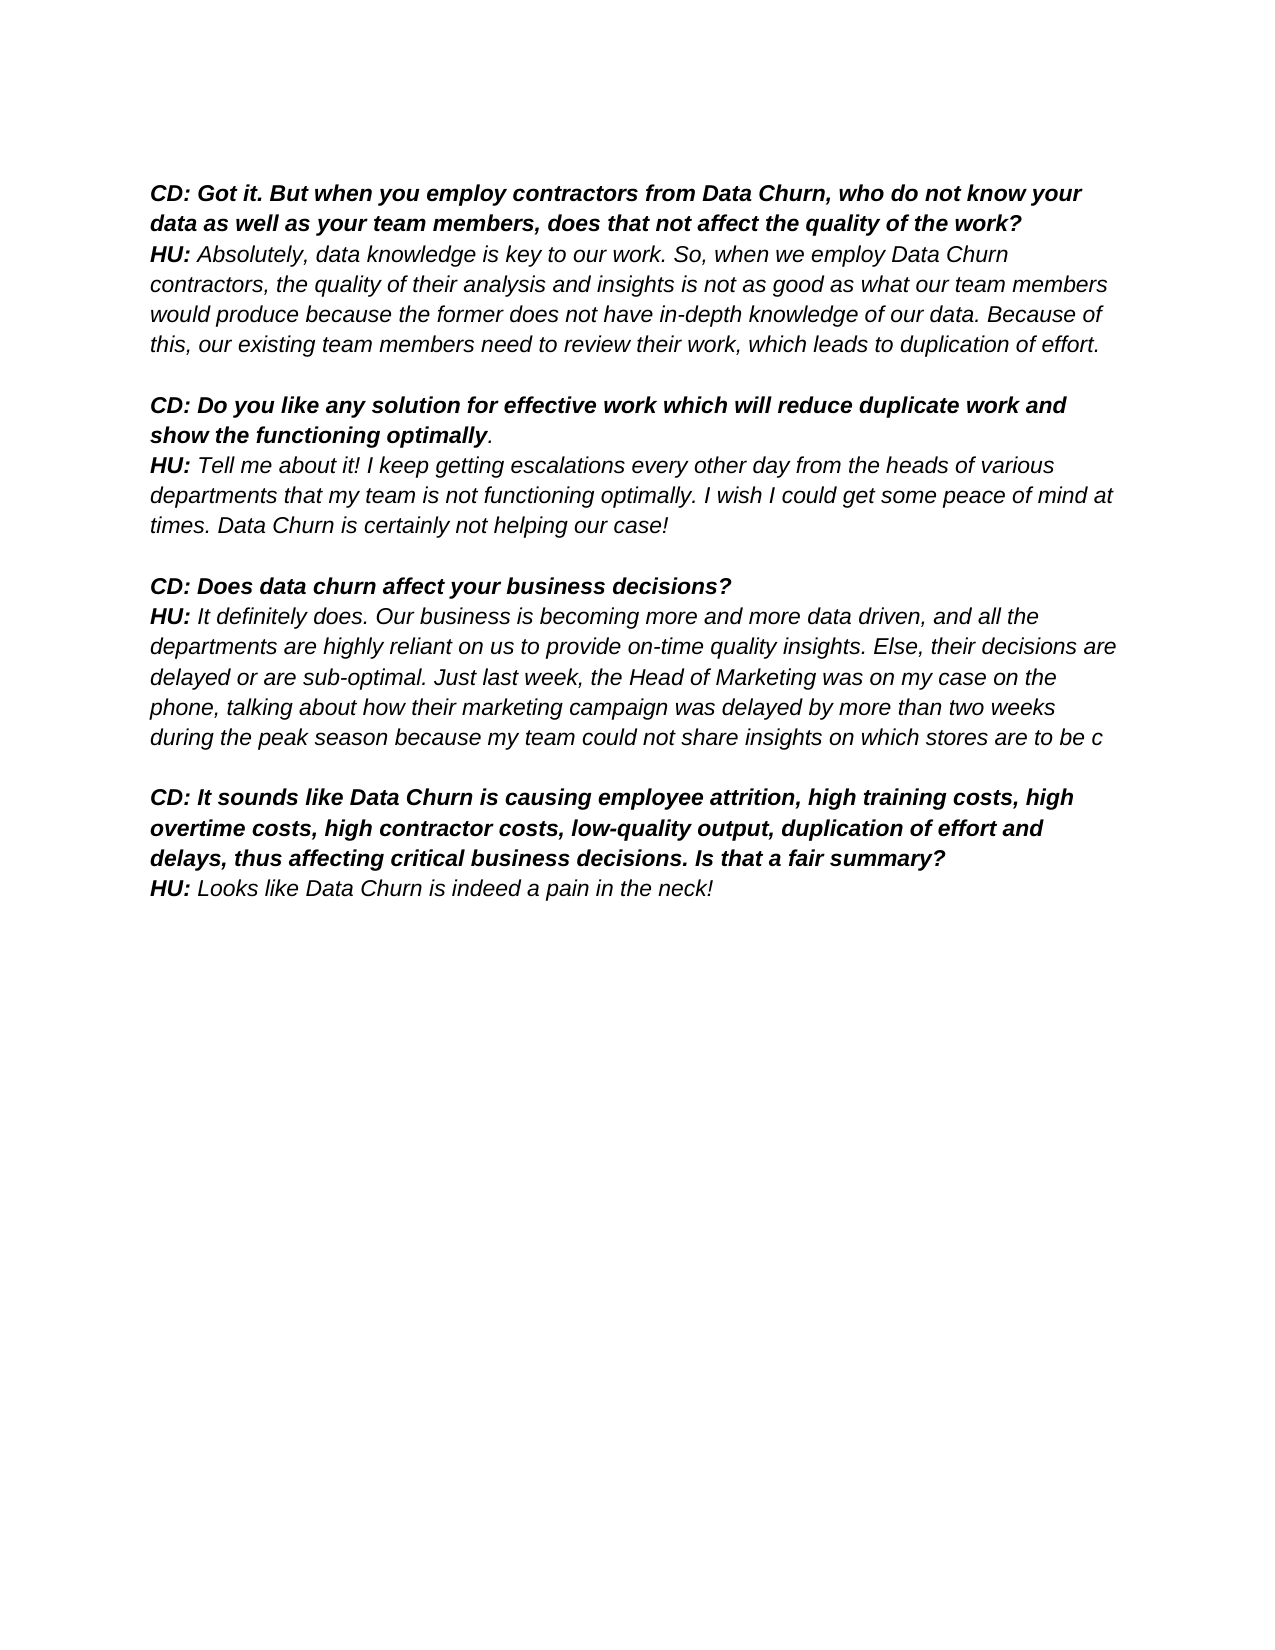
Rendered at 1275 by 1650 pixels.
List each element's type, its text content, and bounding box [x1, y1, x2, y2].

text CD: Do you like any solution for effective work which will reduce duplicate work and show the functioning optimally. [150, 392, 1125, 448]
text CD: It sounds like Data Churn is causing employee attrition, high training costs, high overtime costs, high contractor costs, low-quality output, duplication of effort and delays, thus affecting critical business decisions. Is that a fair summary? [150, 784, 1125, 871]
text HU: Absolutely, data knowledge is key to our work. So, when we employ Data Churn contractors, the quality of their analysis and insights is not as good as what our team members would produce because the former does not have in-depth knowledge of our data. Because of this, our existing team members need to review their work, which leads to duplication of effort. [150, 241, 1125, 358]
text CD: Does data churn affect your business decisions? [150, 573, 1125, 599]
text CD: Got it. But when you employ contractors from Data Churn, who do not know your data as well as your team members, does that not affect the quality of the work? [150, 180, 1125, 237]
text HU: Looks like Data Churn is indeed a pain in the neck! [150, 875, 1125, 901]
text HU: Tell me about it! I keep getting escalations every other day from the heads of various departments that my team is not functioning optimally. I wish I could get some peace of mind at times. Data Churn is certainly not helping our case! [150, 452, 1125, 539]
text HU: It definitely does. Our business is becoming more and more data driven, and all the departments are highly reliant on us to provide on-time quality insights. Else, their decisions are delayed or are sub-optimal. Just last week, the Head of Marketing was on my case on the phone, talking about how their marketing campaign was delayed by more than two weeks during the peak season because my team could not share insights on which stores are to be c [150, 603, 1125, 750]
